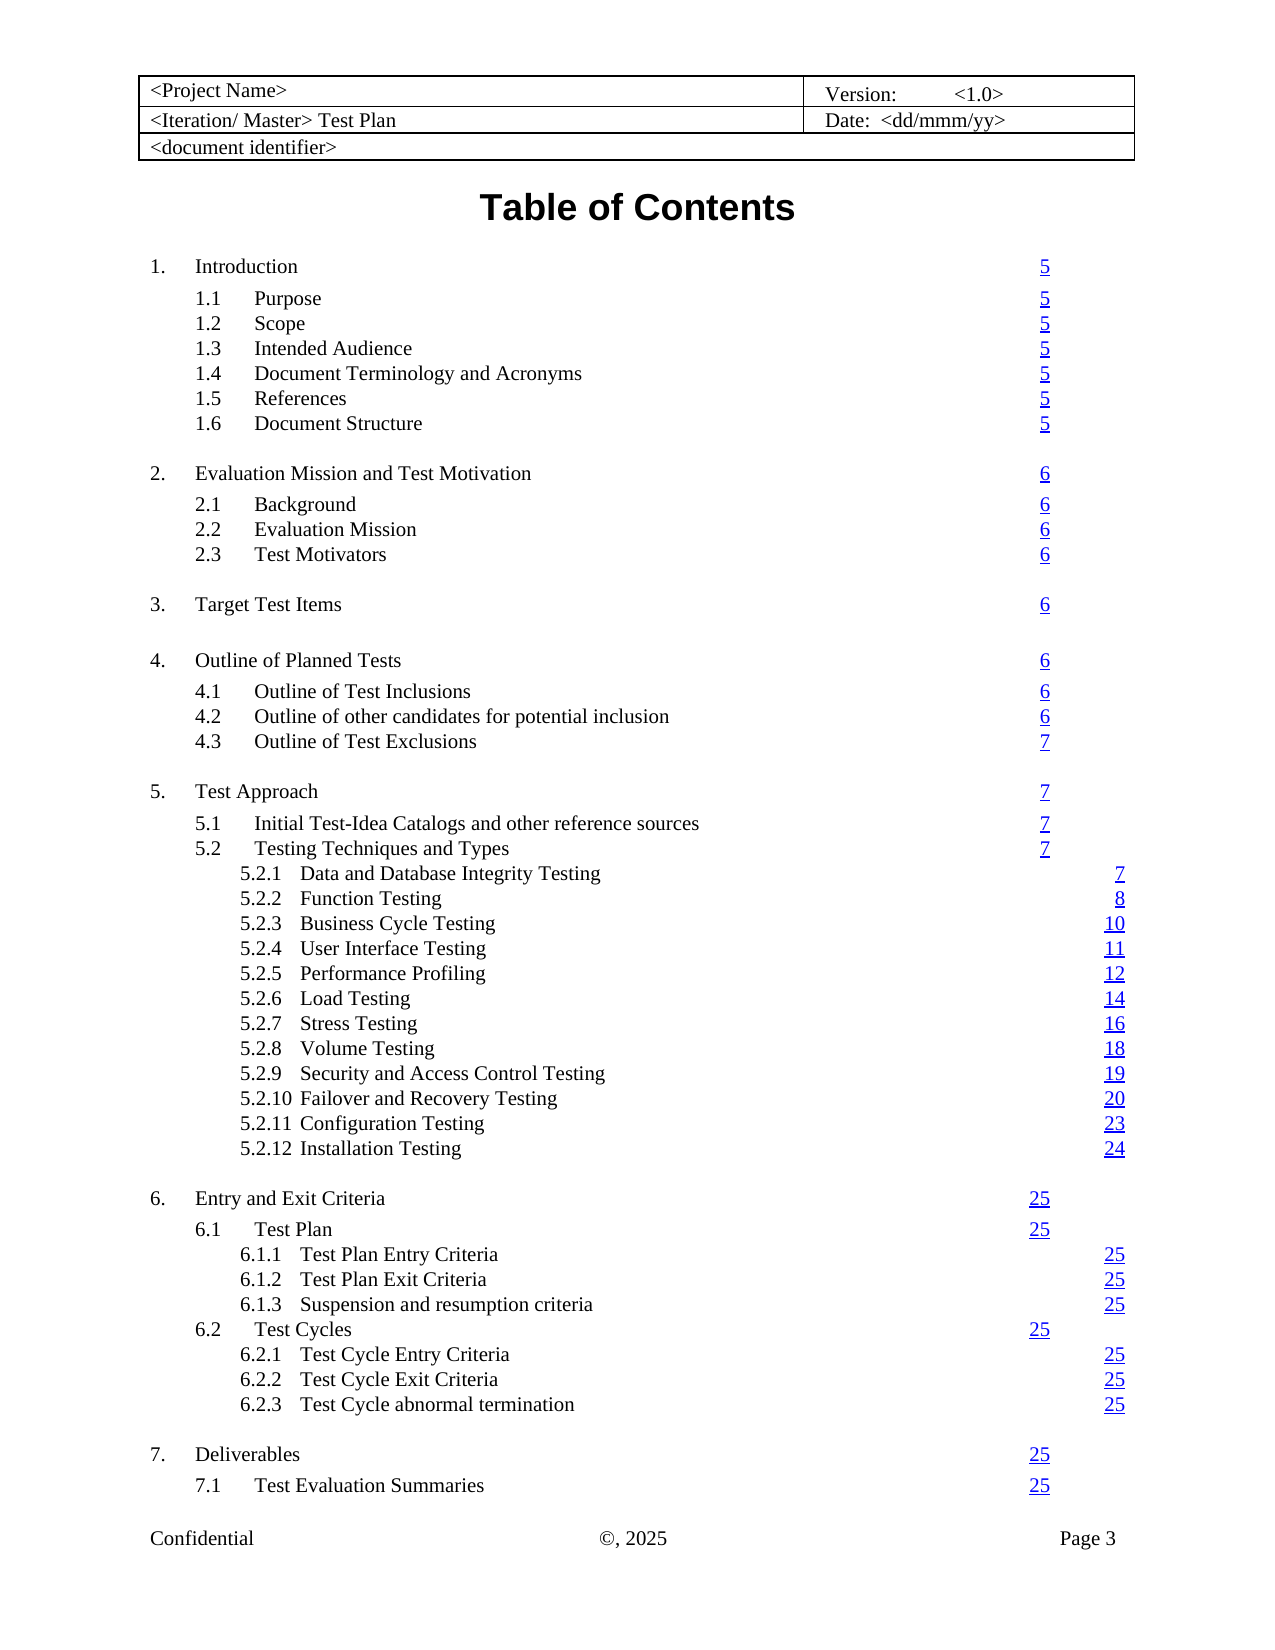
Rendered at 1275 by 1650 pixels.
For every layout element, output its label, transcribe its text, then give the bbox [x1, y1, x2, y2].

text 6.2.3 Test Cycle abnormal termination 25 [240, 1391, 1125, 1416]
text 5.2 Testing Techniques and Types 7 [195, 835, 1050, 860]
text 6.2.1 Test Cycle Entry Criteria 25 [240, 1341, 1125, 1366]
text 6.1.1 Test Plan Entry Criteria 25 [240, 1241, 1125, 1266]
text 4. Outline of Planned Tests 6 [150, 647, 1050, 672]
text 6.1.3 Suspension and resumption criteria 25 [240, 1291, 1125, 1316]
text 1.3 Intended Audience 5 [195, 335, 1050, 360]
text 5.2.2 Function Testing 8 [240, 885, 1125, 910]
text 5.2.4 User Interface Testing 11 [240, 935, 1125, 960]
text 5.2.12 Installation Testing 24 [240, 1135, 1125, 1160]
text 2. Evaluation Mission and Test Motivation 6 [150, 460, 1050, 485]
text 6.2 Test Cycles 25 [195, 1316, 1050, 1341]
text 5.1 Initial Test-Idea Catalogs and other reference sources 7 [195, 810, 1050, 835]
text 1.6 Document Structure 5 [195, 410, 1050, 435]
text 7. Deliverables 25 [150, 1441, 1050, 1466]
text 5.2.5 Performance Profiling 12 [240, 960, 1125, 985]
text 7.1 Test Evaluation Summaries 25 [195, 1472, 1050, 1497]
text 5. Test Approach 7 [150, 778, 1050, 803]
text 6. Entry and Exit Criteria 25 [150, 1185, 1050, 1210]
text 6.2.2 Test Cycle Exit Criteria 25 [240, 1366, 1125, 1391]
text 6.1 Test Plan 25 [195, 1216, 1050, 1241]
text 2.3 Test Motivators 6 [195, 541, 1050, 566]
text 5.2.11 Configuration Testing 23 [240, 1110, 1125, 1135]
text 1.2 Scope 5 [195, 310, 1050, 335]
text 5.2.7 Stress Testing 16 [240, 1010, 1125, 1035]
text 5.2.9 Security and Access Control Testing 19 [240, 1060, 1125, 1085]
text 4.3 Outline of Test Exclusions 7 [195, 728, 1050, 753]
text 6.1.2 Test Plan Exit Criteria 25 [240, 1266, 1125, 1291]
text 5.2.1 Data and Database Integrity Testing 7 [240, 860, 1125, 885]
subtitle Table of Contents [150, 185, 1125, 228]
text 4.2 Outline of other candidates for potential inclusion 6 [195, 703, 1050, 728]
text 1. Introduction 5 [150, 253, 1050, 278]
text 3. Target Test Items 6 [150, 591, 1050, 616]
text 1.5 References 5 [195, 385, 1050, 410]
text 5.2.10 Failover and Recovery Testing 20 [240, 1085, 1125, 1110]
text 5.2.8 Volume Testing 18 [240, 1035, 1125, 1060]
text 2.2 Evaluation Mission 6 [195, 516, 1050, 541]
text 5.2.3 Business Cycle Testing 10 [240, 910, 1125, 935]
text 1.4 Document Terminology and Acronyms 5 [195, 360, 1050, 385]
text 1.1 Purpose 5 [195, 285, 1050, 310]
text 4.1 Outline of Test Inclusions 6 [195, 678, 1050, 703]
text 5.2.6 Load Testing 14 [240, 985, 1125, 1010]
text 2.1 Background 6 [195, 491, 1050, 516]
